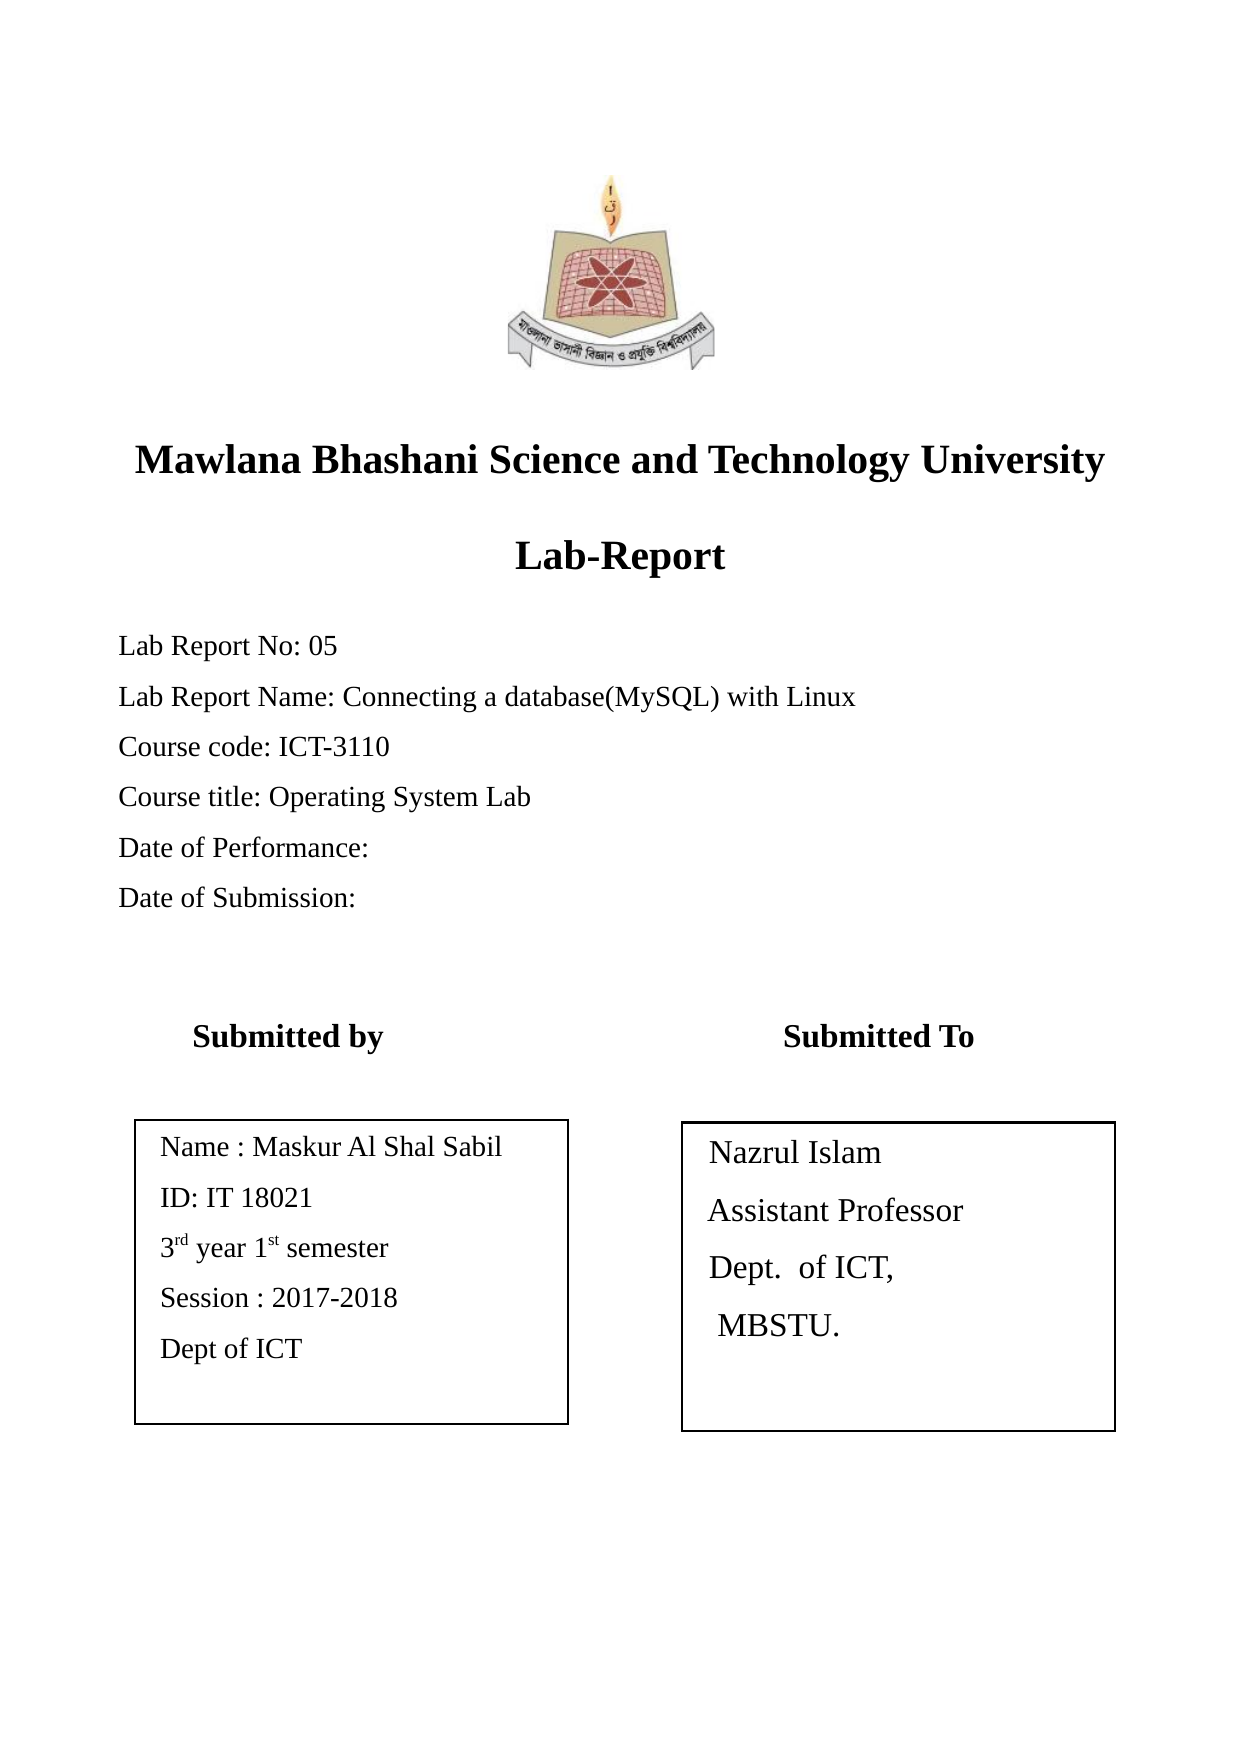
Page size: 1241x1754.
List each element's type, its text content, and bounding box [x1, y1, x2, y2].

text Nazrul Islam [692, 1132, 1105, 1171]
text Date of Performance: [118, 830, 1122, 863]
text Session : 2017-2018 [145, 1280, 558, 1314]
text Date of Submission: [118, 880, 1122, 913]
text Name : Maskur Al Shal Sabil [145, 1129, 558, 1163]
picture [507, 175, 715, 370]
text Lab Report No: 05 [118, 628, 1122, 662]
text Submitted by Submitted To [118, 1017, 1122, 1055]
text Dept. of ICT, [692, 1247, 1105, 1286]
text Course code: ICT-3110 [118, 729, 1122, 763]
text ID: IT 18021 [145, 1180, 558, 1213]
text Course title: Operating System Lab [118, 779, 1122, 813]
text Mawlana Bhashani Science and Technology University [118, 434, 1122, 482]
text MBSTU. [692, 1305, 1105, 1343]
text Dept of ICT [145, 1331, 558, 1364]
text 3rd year 1st semester [145, 1230, 558, 1264]
text Assistant Professor [692, 1190, 1105, 1228]
text Lab Report Name: Connecting a database(MySQL) with Linux [118, 679, 1122, 712]
text Lab-Report [118, 530, 1122, 578]
